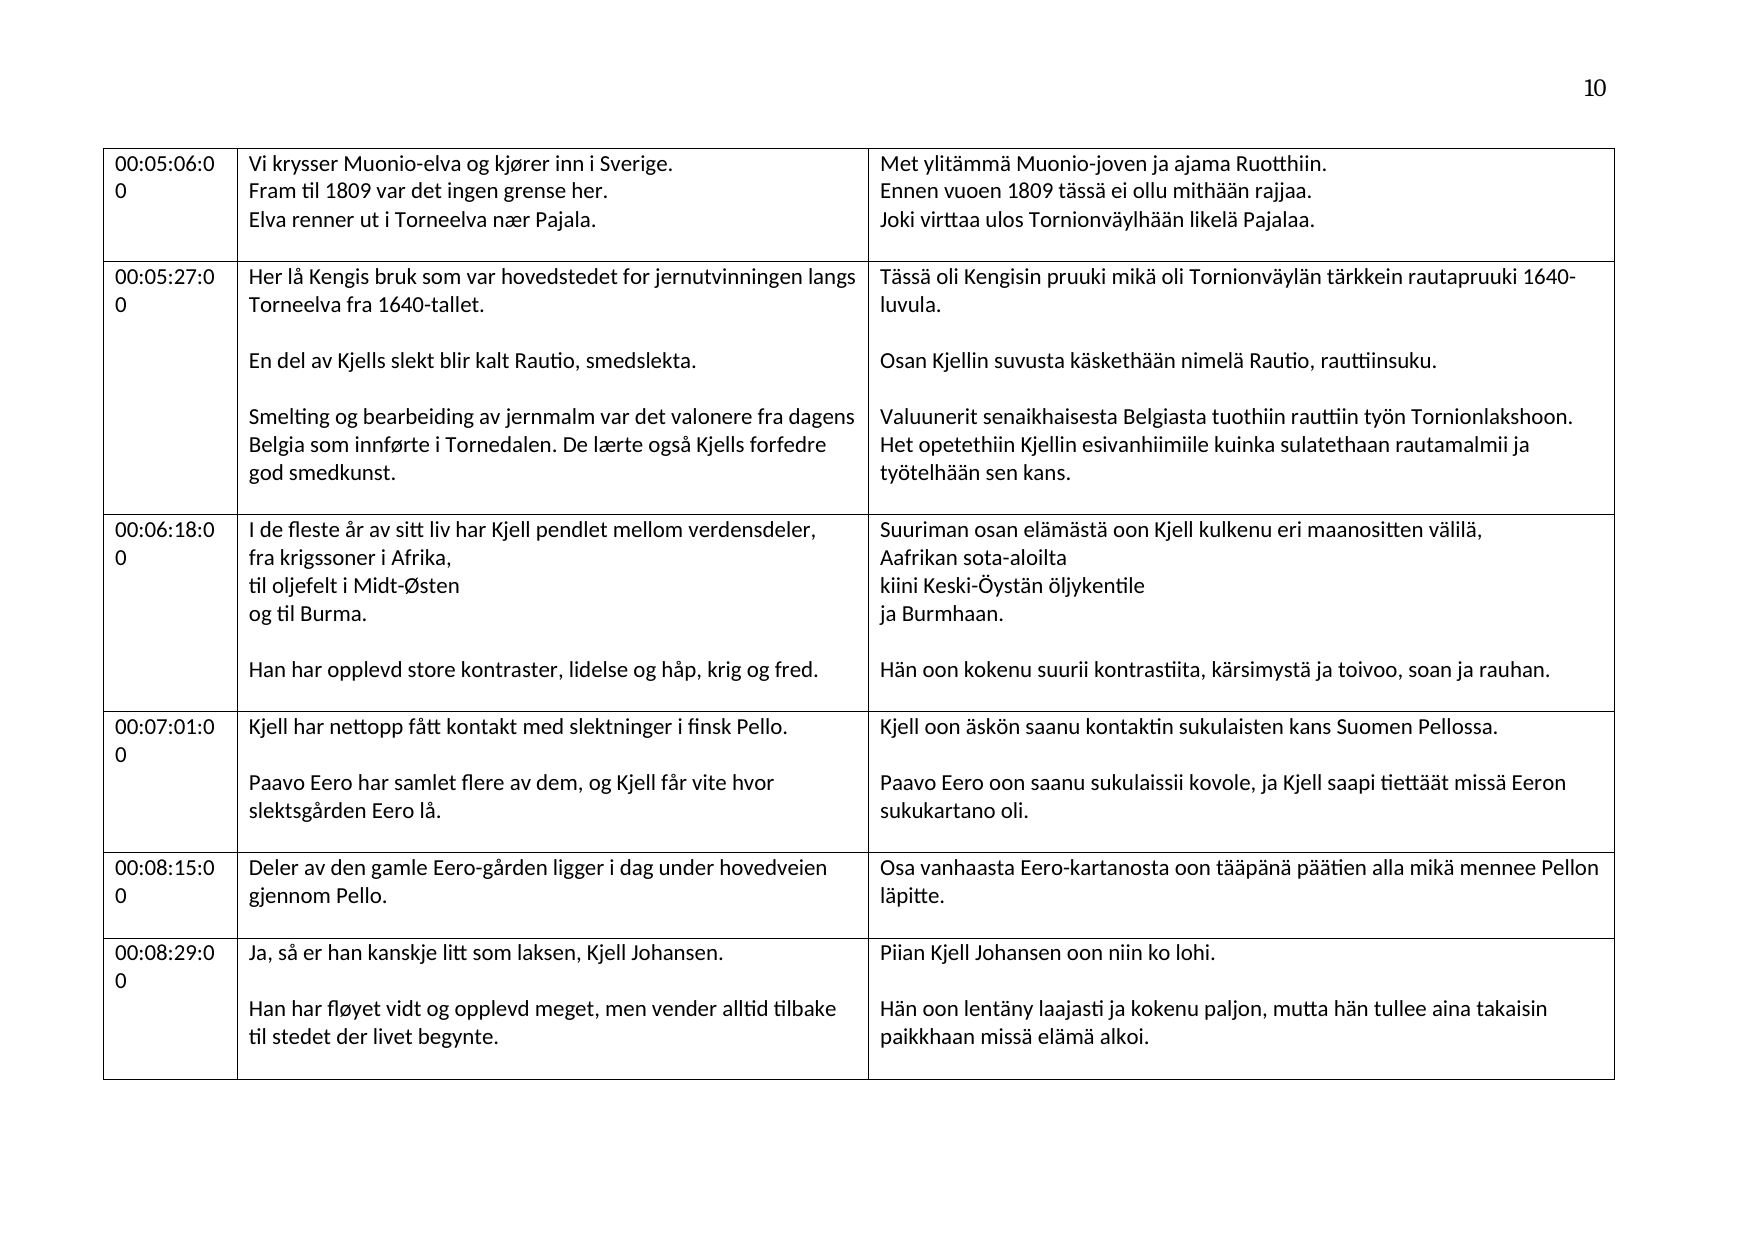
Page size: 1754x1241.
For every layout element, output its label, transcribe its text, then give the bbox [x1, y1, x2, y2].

table_cell Kjell har nettopp fått kontakt med slektninger i finsk Pello. Paavo Eero har samlet flere av dem, og Kjell får vite hvor slektsgården Eero lå. [238, 712, 868, 852]
table_cell Suuriman osan elämästä oon Kjell kulkenu eri maanositten välilä, Aafrikan sota-aloilta kiini Keski-Öystän öljykentile ja Burmhaan. Hän oon kokenu suurii kontrastiita, kärsimystä ja toivoo, soan ja rauhan. [869, 515, 1614, 711]
table_cell Vi krysser Muonio-elva og kjører inn i Sverige. Fram til 1809 var det ingen grense her. Elva renner ut i Torneelva nær Pajala. [238, 149, 868, 261]
table_cell 00:07:01:00 [104, 712, 237, 852]
table_cell Deler av den gamle Eero-gården ligger i dag under hovedveien gjennom Pello. [238, 853, 868, 937]
table_cell 00:08:15:00 [104, 853, 237, 937]
table_cell I de fleste år av sitt liv har Kjell pendlet mellom verdensdeler, fra krigssoner i Afrika, til oljefelt i Midt-Østen og til Burma. Han har opplevd store kontraster, lidelse og håp, krig og fred. [238, 515, 868, 711]
table_cell Kjell oon äskön saanu kontaktin sukulaisten kans Suomen Pellossa. Paavo Eero oon saanu sukulaissii kovole, ja Kjell saapi tiettäät missä Eeron sukukartano oli. [869, 712, 1614, 852]
table_cell 00:05:27:00 [104, 262, 237, 514]
table_cell Ja, så er han kanskje litt som laksen, Kjell Johansen. Han har fløyet vidt og opplevd meget, men vender alltid tilbake til stedet der livet begynte. [238, 939, 868, 1078]
table_cell 00:06:18:00 [104, 515, 237, 711]
table_cell Piian Kjell Johansen oon niin ko lohi. Hän oon lentäny laajasti ja kokenu paljon, mutta hän tullee aina takaisin paikkhaan missä elämä alkoi. [869, 939, 1614, 1078]
table_cell 00:05:06:00 [104, 149, 237, 261]
table_cell Her lå Kengis bruk som var hovedstedet for jernutvinningen langs Torneelva fra 1640-tallet. En del av Kjells slekt blir kalt Rautio, smedslekta. Smelting og bearbeiding av jernmalm var det valonere fra dagens Belgia som innførte i Tornedalen. De lærte også Kjells forfedre god smedkunst. [238, 262, 868, 514]
table_cell Tässä oli Kengisin pruuki mikä oli Tornionväylän tärkkein rautapruuki 1640-luvula. Osan Kjellin suvusta käskethään nimelä Rautio, rauttiinsuku. Valuunerit senaikhaisesta Belgiasta tuothiin rauttiin työn Tornionlakshoon. Het opetethiin Kjellin esivanhiimiile kuinka sulatethaan rautamalmii ja työtelhään sen kans. [869, 262, 1614, 514]
table_cell Met ylitämmä Muonio-joven ja ajama Ruotthiin. Ennen vuoen 1809 tässä ei ollu mithään rajjaa. Joki virttaa ulos Tornionväylhään likelä Pajalaa. [869, 149, 1614, 261]
table_cell 00:08:29:00 [104, 939, 237, 1078]
table_cell Osa vanhaasta Eero-kartanosta oon tääpänä päätien alla mikä mennee Pellon läpitte. [869, 853, 1614, 937]
